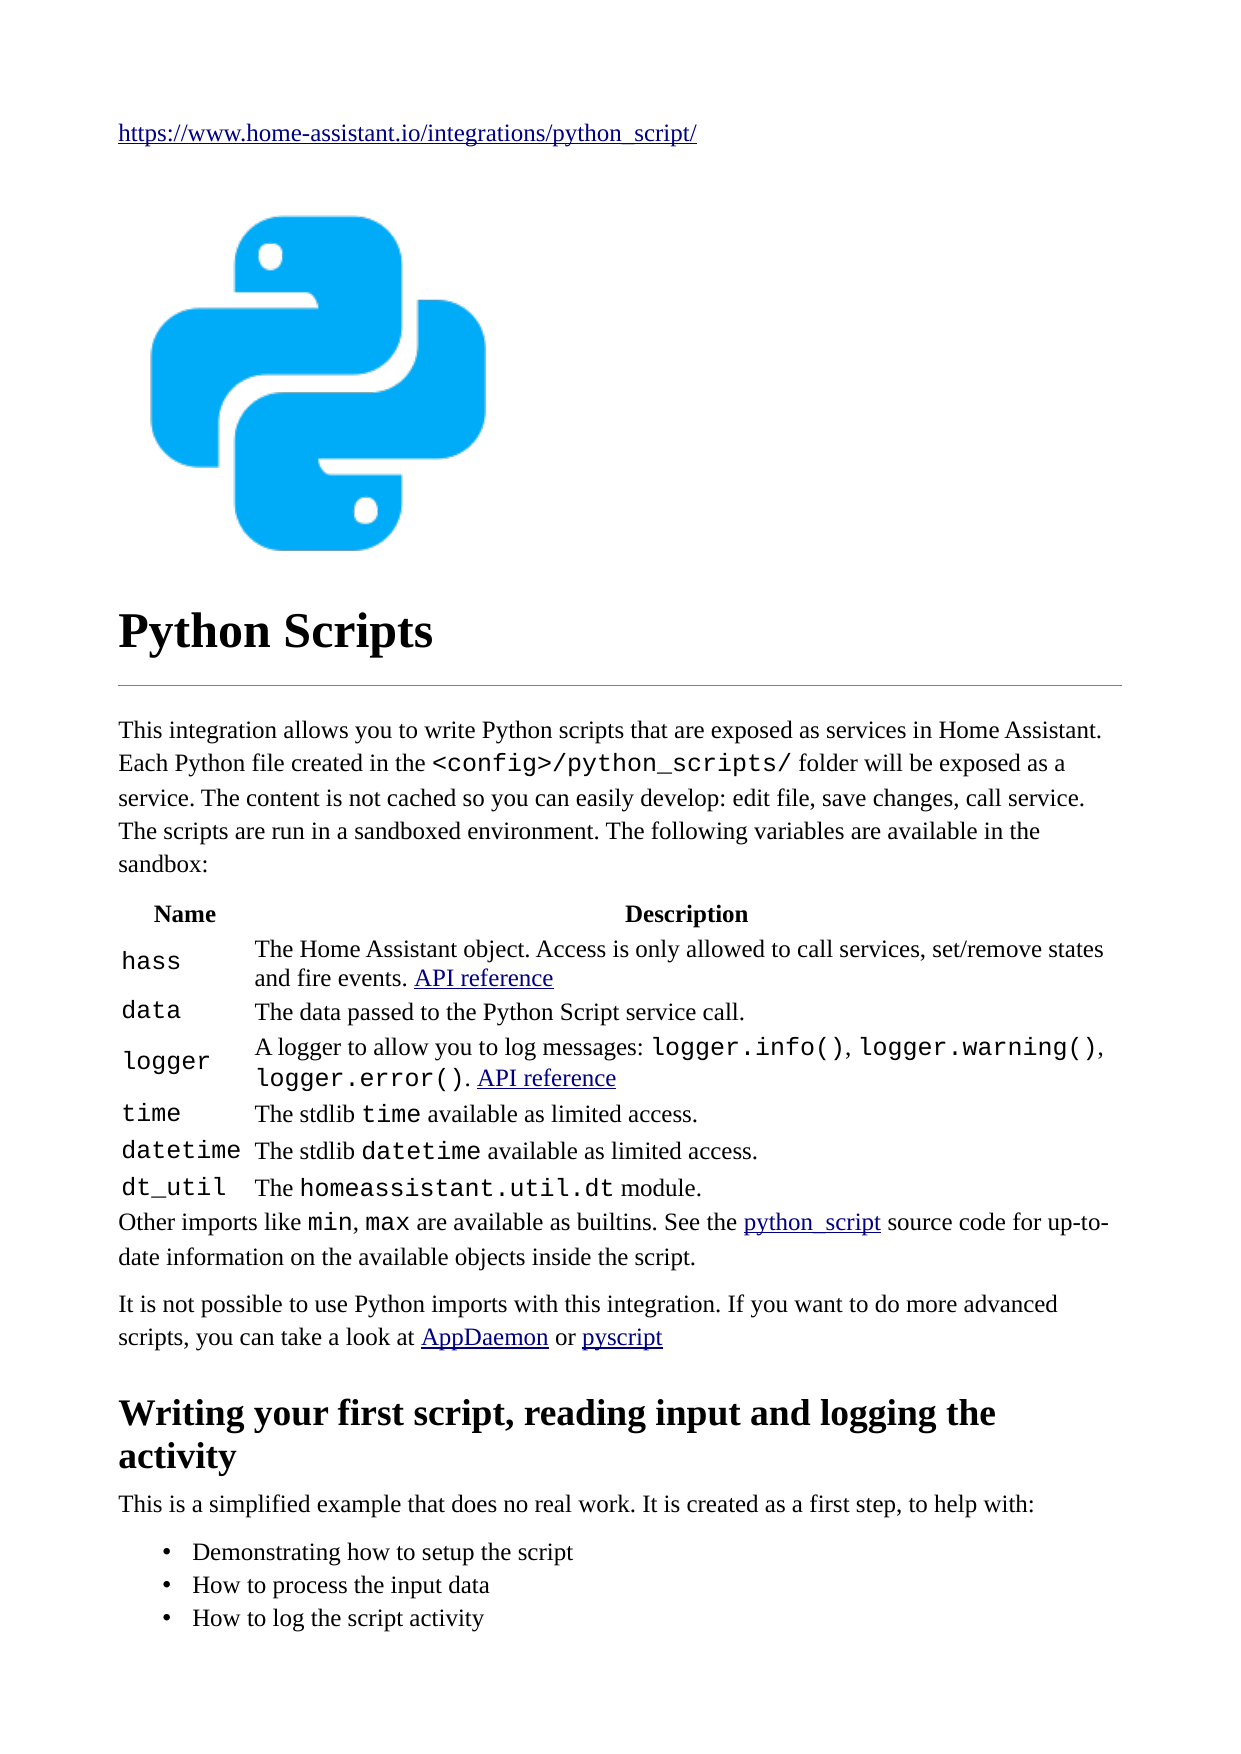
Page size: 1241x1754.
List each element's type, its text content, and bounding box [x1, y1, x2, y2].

table_cell dt_util [118, 1170, 251, 1207]
table_cell The stdlib time available as limited access. [251, 1097, 1122, 1133]
table_cell time [118, 1097, 251, 1133]
text Other imports like min, max are available as builtins. See the python_script source code for up-to-date information on the available objects inside the script. [118, 1207, 1122, 1271]
table_cell logger [118, 1029, 251, 1097]
text This is a simplified example that does no real work. It is created as a first step, to help with: [118, 1489, 1122, 1518]
table_cell data [118, 995, 251, 1029]
list Demonstrating how to setup the script [162, 1537, 1122, 1566]
table_header Description [251, 897, 1122, 931]
text https://www.home-assistant.io/integrations/python_script/ [118, 118, 1122, 147]
list How to process the input data [162, 1570, 1122, 1599]
table_cell hass [118, 931, 251, 994]
list How to log the script activity [162, 1603, 1122, 1632]
table_cell The Home Assistant object. Access is only allowed to call services, set/remove states and fire events. API reference [251, 931, 1122, 994]
table_cell The homeassistant.util.dt module. [251, 1170, 1122, 1207]
text It is not possible to use Python imports with this integration. If you want to do more advanced scripts, you can take a look at AppDaemon or pyscript [118, 1289, 1122, 1351]
text This integration allows you to write Python scripts that are exposed as services in Home Assistant. Each Python file created in the <config>/python_scripts/ folder will be exposed as a service. The content is not cached so you can easily develop: edit file, save changes, call service. The scripts are run in a sandboxed environment. The following variables are available in the sandbox: [118, 715, 1122, 878]
subtitle Writing your first script, reading input and logging the activity [118, 1391, 1122, 1477]
table_cell The data passed to the Python Script service call. [251, 995, 1122, 1029]
subtitle Python Scripts [118, 601, 1122, 658]
picture [118, 175, 519, 576]
table_header Name [118, 897, 251, 931]
table_cell A logger to allow you to log messages: logger.info(), logger.warning(), logger.error(). API reference [251, 1029, 1122, 1097]
table_cell The stdlib datetime available as limited access. [251, 1133, 1122, 1170]
table_cell datetime [118, 1133, 251, 1170]
